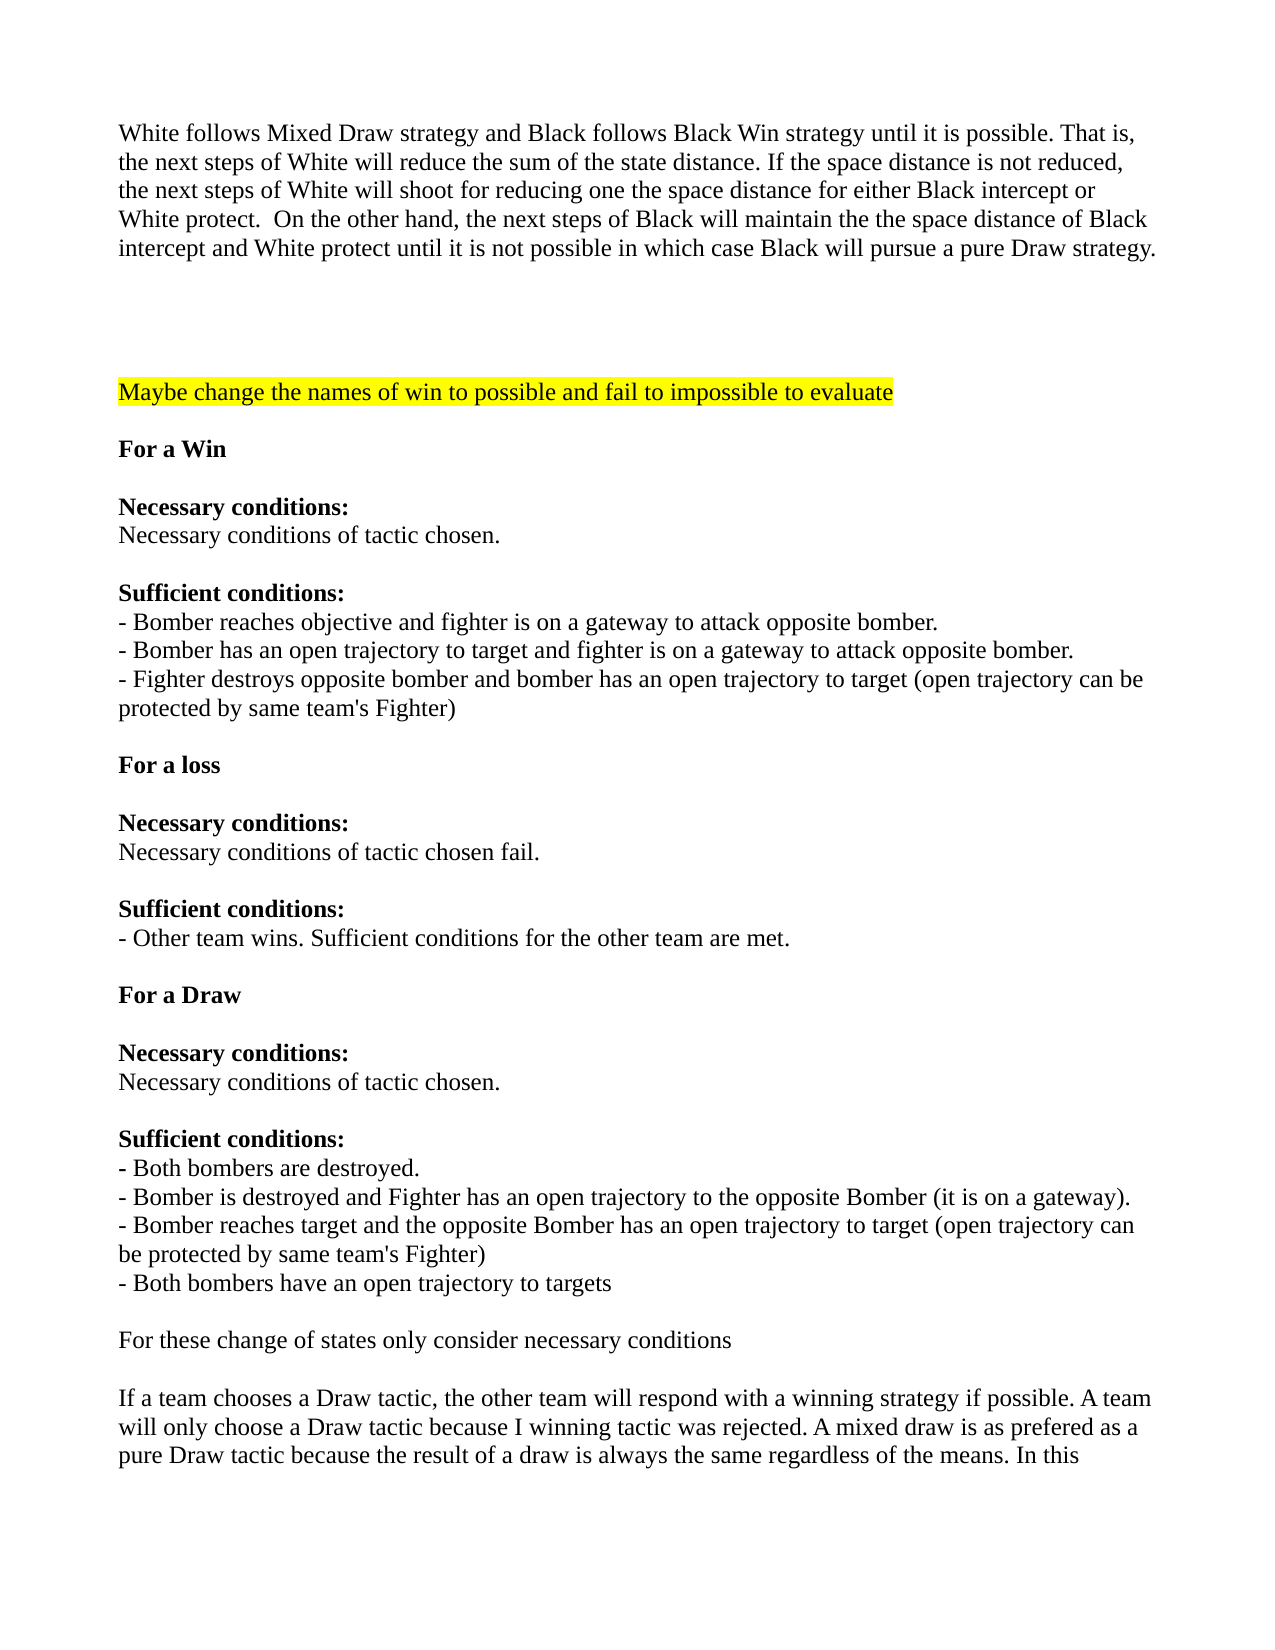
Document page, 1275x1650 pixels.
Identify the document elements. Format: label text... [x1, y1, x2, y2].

text - Bomber is destroyed and Fighter has an open trajectory to the opposite Bomber (it is on a gateway). [118, 1182, 1157, 1211]
text - Both bombers are destroyed. [118, 1153, 1157, 1182]
text Sufficient conditions: [118, 894, 1157, 923]
text Maybe change the names of win to possible and fail to impossible to evaluate [118, 377, 1157, 406]
text For these change of states only consider necessary conditions [118, 1326, 1157, 1354]
text Necessary conditions of tactic chosen. [118, 521, 1157, 549]
text For a Draw [118, 981, 1157, 1009]
text For a loss [118, 751, 1157, 779]
text Necessary conditions: [118, 808, 1157, 837]
text - Fighter destroys opposite bomber and bomber has an open trajectory to target (open trajectory can be protected by same team's Fighter) [118, 664, 1157, 722]
text White follows Mixed Draw strategy and Black follows Black Win strategy until it is possible. That is, the next steps of White will reduce the sum of the state distance. If the space distance is not reduced, the next steps of White will shoot for reducing one the space distance for either Black intercept or White protect. On the other hand, the next steps of Black will maintain the the space distance of Black intercept and White protect until it is not possible in which case Black will pursue a pure Draw strategy. [118, 118, 1157, 262]
text - Both bombers have an open trajectory to targets [118, 1268, 1157, 1297]
text If a team chooses a Draw tactic, the other team will respond with a winning strategy if possible. A team will only choose a Draw tactic because I winning tactic was rejected. A mixed draw is as prefered as a pure Draw tactic because the result of a draw is always the same regardless of the means. In this [118, 1383, 1157, 1469]
text Necessary conditions: [118, 492, 1157, 521]
text For a Win [118, 434, 1157, 463]
text Necessary conditions: [118, 1038, 1157, 1067]
text Necessary conditions of tactic chosen fail. [118, 837, 1157, 866]
text Sufficient conditions: [118, 578, 1157, 607]
text - Bomber has an open trajectory to target and fighter is on a gateway to attack opposite bomber. [118, 636, 1157, 664]
text Necessary conditions of tactic chosen. [118, 1067, 1157, 1096]
text - Bomber reaches objective and fighter is on a gateway to attack opposite bomber. [118, 607, 1157, 636]
text - Other team wins. Sufficient conditions for the other team are met. [118, 923, 1157, 952]
text Sufficient conditions: [118, 1124, 1157, 1153]
text - Bomber reaches target and the opposite Bomber has an open trajectory to target (open trajectory can be protected by same team's Fighter) [118, 1211, 1157, 1268]
